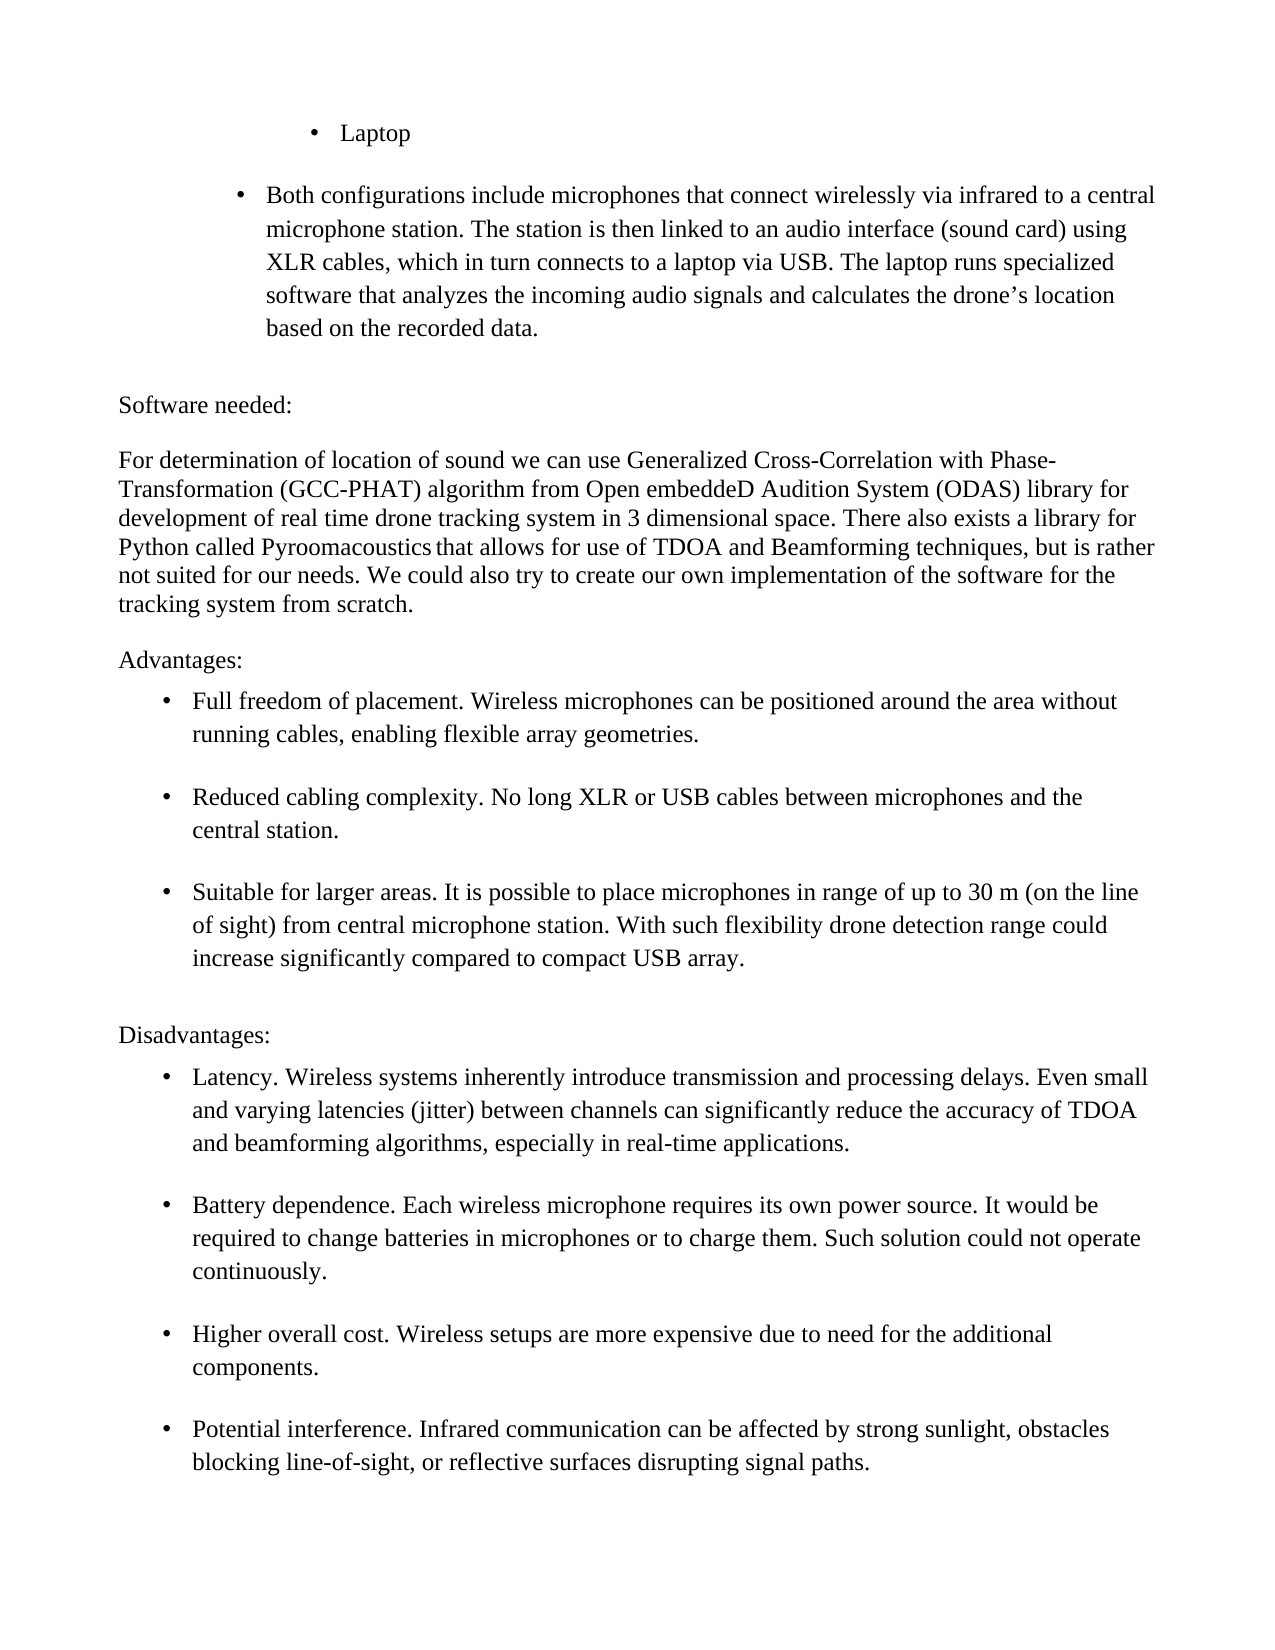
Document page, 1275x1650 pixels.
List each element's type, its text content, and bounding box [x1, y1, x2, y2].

list Higher overall cost. Wireless setups are more expensive due to need for the additional components. [162, 1319, 1157, 1381]
list Suitable for larger areas. It is possible to place microphones in range of up to 30 m (on the line of sight) from central microphone station. With such flexibility drone detection range could increase significantly compared to compact USB array. [162, 877, 1157, 972]
list Reduced cabling complexity. No long XLR or USB cables between microphones and the central station. [162, 782, 1157, 844]
list Both configurations include microphones that connect wirelessly via infrared to a central microphone station. The station is then linked to an audio interface (sound card) using XLR cables, which in turn connects to a laptop via USB. The laptop runs specialized software that analyzes the incoming audio signals and calculates the drone’s location based on the recorded data. [236, 181, 1157, 341]
list Full freedom of placement. Wireless microphones can be positioned around the area without running cables, enabling flexible array geometries. [162, 686, 1157, 748]
subtitle Software needed: [118, 390, 1157, 418]
list Battery dependence. Each wireless microphone requires its own power source. It would be required to change batteries in microphones or to charge them. Such solution could not operate continuously. [162, 1190, 1157, 1285]
list Latency. Wireless systems inherently introduce transmission and processing delays. Even small and varying latencies (jitter) between channels can significantly reduce the accuracy of TDOA and beamforming algorithms, especially in real-time applications. [162, 1062, 1157, 1157]
subtitle For determination of location of sound we can use Generalized Cross-Correlation with Phase-Transformation (GCC-PHAT) algorithm from Open embeddeD Audition System (ODAS) library for development of real time drone tracking system in 3 dimensional space. There also exists a library for Python called Pyroomacoustics that allows for use of TDOA and Beamforming techniques, but is rather not suited for our needs. We could also try to create our own implementation of the software for the tracking system from scratch. [118, 446, 1157, 618]
list Potential interference. Infrared communication can be affected by strong sunlight, obstacles blocking line-of-sight, or reflective surfaces disrupting signal paths. [162, 1414, 1157, 1476]
subtitle Disadvantages: [118, 1021, 1157, 1049]
subtitle Advantages: [118, 645, 1157, 674]
list Laptop [310, 118, 1157, 147]
